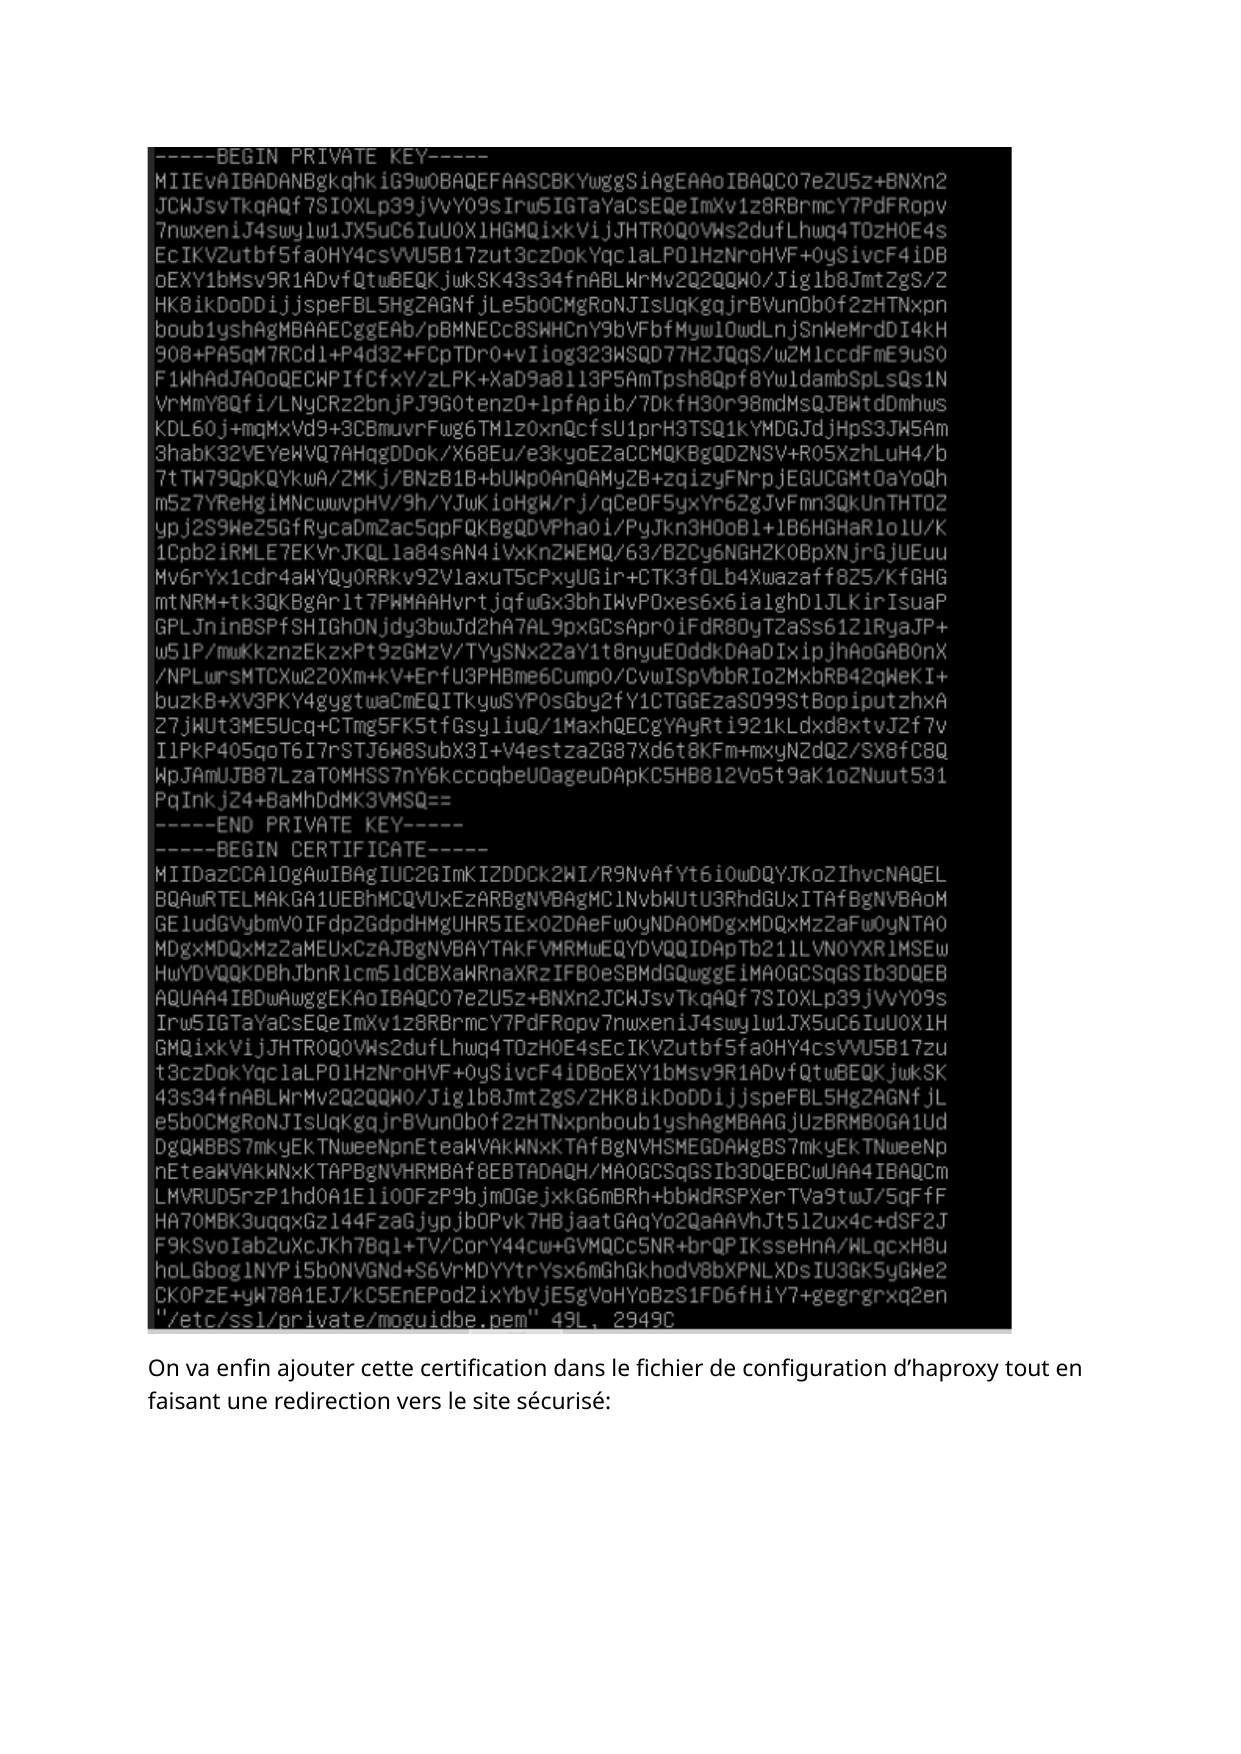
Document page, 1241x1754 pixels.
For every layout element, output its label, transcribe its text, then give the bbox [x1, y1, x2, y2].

text On va enfin ajouter cette certification dans le fichier de configuration d’haproxy tout en faisant une redirection vers le site sécurisé: [148, 1352, 1093, 1416]
